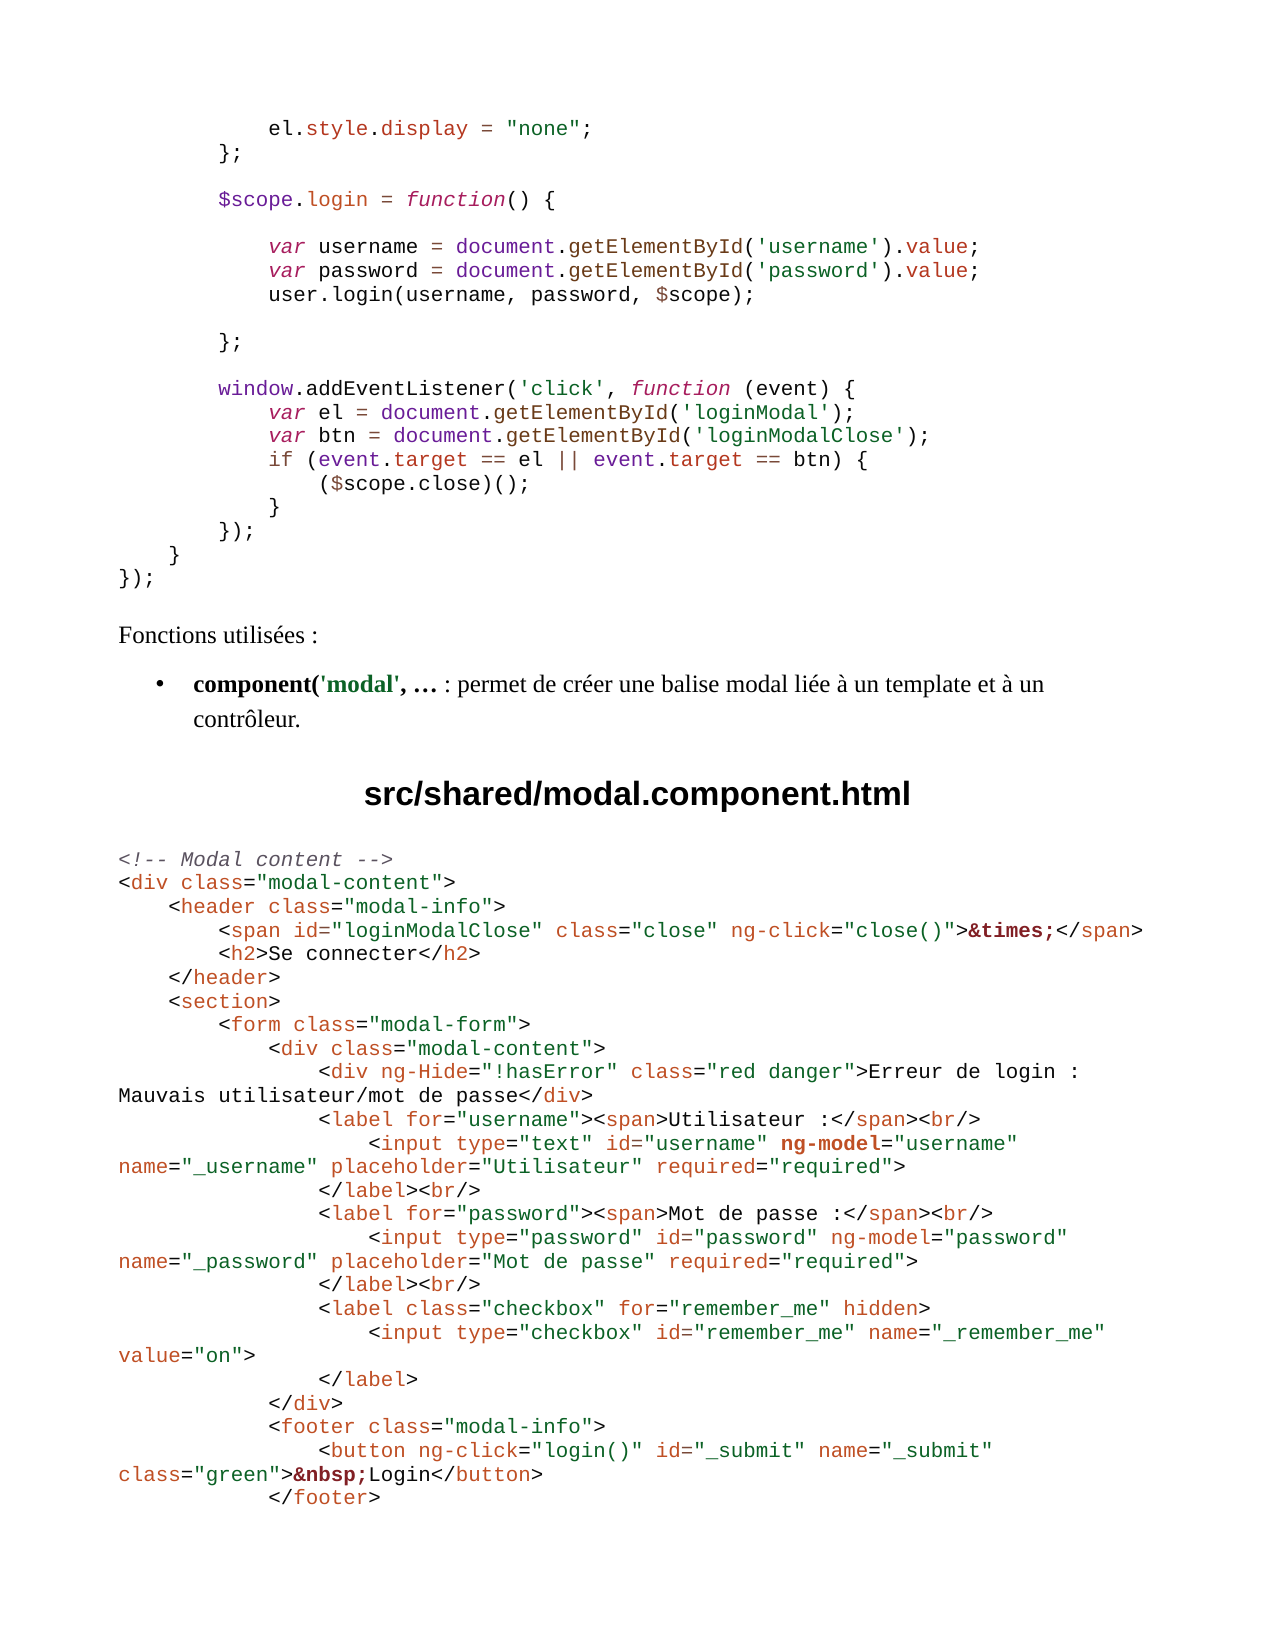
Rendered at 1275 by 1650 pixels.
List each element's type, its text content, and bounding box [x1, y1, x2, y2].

text <label for="username"><span>Utilisateur :</span><br/> [118, 1109, 1157, 1132]
text }); [118, 567, 1157, 591]
text <div ng-Hide="!hasError" class="red danger">Erreur de login : Mauvais utilisateur/mot de passe</div> [118, 1062, 1157, 1109]
text window.addEventListener('click', function (event) { [118, 378, 1157, 402]
text <label for="password"><span>Mot de passe :</span><br/> [118, 1203, 1157, 1227]
text </footer> [118, 1487, 1157, 1511]
text </label><br/> [118, 1274, 1157, 1298]
text Fonctions utilisées : [118, 621, 1157, 649]
text </div> [118, 1393, 1157, 1416]
list component('modal', … : permet de créer une balise modal liée à un template et à un contrôleur. [156, 669, 1157, 733]
text <section> [118, 991, 1157, 1014]
text user.login(username, password, $scope); [118, 284, 1157, 307]
text <div class="modal-content"> [118, 872, 1157, 896]
text el.style.display = "none"; [118, 118, 1157, 142]
text }); [118, 520, 1157, 544]
text <input type="checkbox" id="remember_me" name="_remember_me" value="on"> [118, 1322, 1157, 1369]
text <h2>Se connecter</h2> [118, 943, 1157, 967]
text }; [118, 331, 1157, 354]
text var username = document.getElementById('username').value; [118, 236, 1157, 260]
text <input type="text" id="username" ng-model="username" name="_username" placeholder="Utilisateur" required="required"> [118, 1132, 1157, 1180]
text }; [118, 142, 1157, 165]
text </header> [118, 967, 1157, 991]
text } [118, 496, 1157, 520]
text var el = document.getElementById('loginModal'); [118, 402, 1157, 426]
text var btn = document.getElementById('loginModalClose'); [118, 426, 1157, 449]
text <form class="modal-form"> [118, 1014, 1157, 1038]
text <label class="checkbox" for="remember_me" hidden> [118, 1298, 1157, 1322]
text <div class="modal-content"> [118, 1038, 1157, 1062]
text $scope.login = function() { [118, 189, 1157, 213]
text </label> [118, 1369, 1157, 1393]
text <!-- Modal content --> [118, 849, 1157, 872]
text if (event.target == el || event.target == btn) { [118, 449, 1157, 473]
text ($scope.close)(); [118, 473, 1157, 496]
text <footer class="modal-info"> [118, 1416, 1157, 1440]
text <span id="loginModalClose" class="close" ng-click="close()">&times;</span> [118, 920, 1157, 943]
text <input type="password" id="password" ng-model="password" name="_password" placeholder="Mot de passe" required="required"> [118, 1227, 1157, 1274]
text <header class="modal-info"> [118, 896, 1157, 920]
text <button ng-click="login()" id="_submit" name="_submit" class="green">&nbsp;Login</button> [118, 1440, 1157, 1487]
text </label><br/> [118, 1180, 1157, 1203]
text var password = document.getElementById('password').value; [118, 260, 1157, 284]
text } [118, 544, 1157, 567]
subtitle src/shared/modal.component.html [118, 774, 1157, 813]
